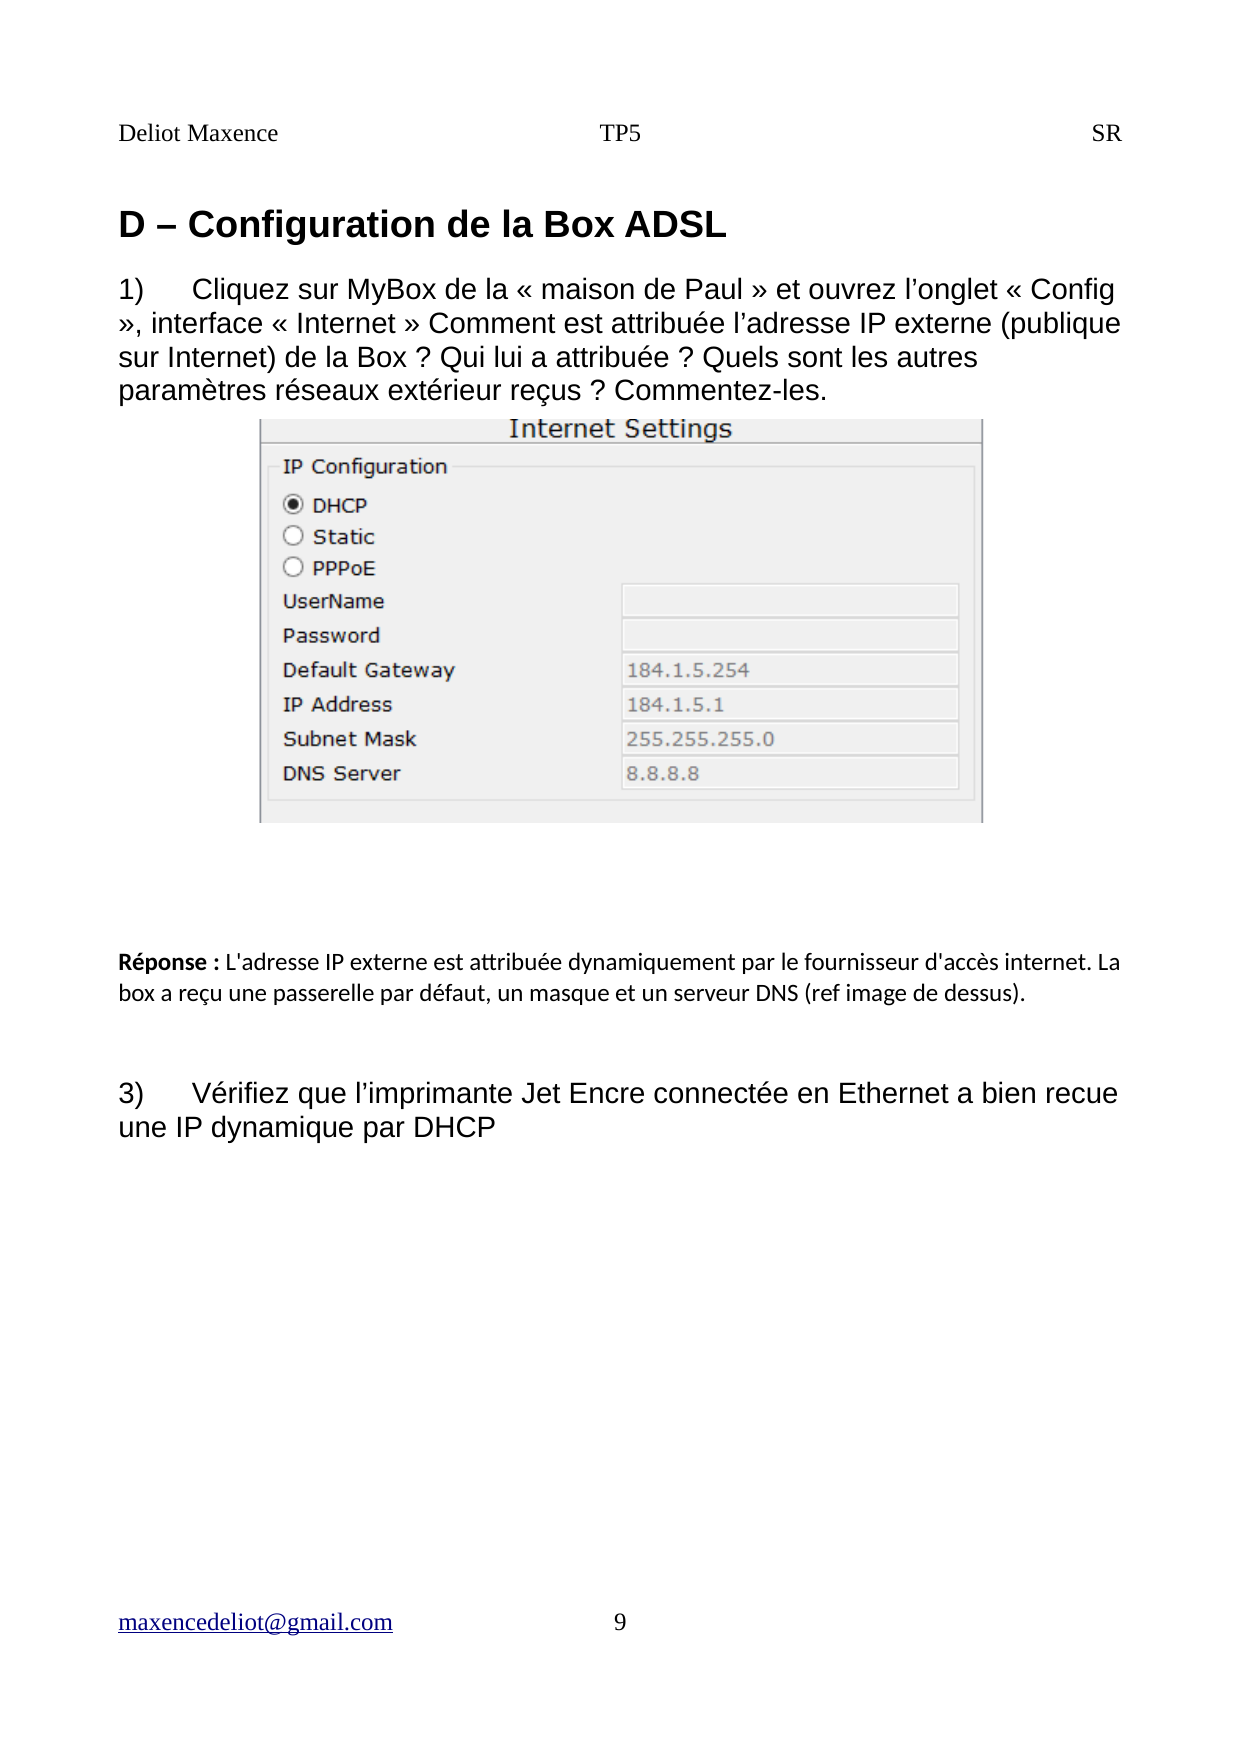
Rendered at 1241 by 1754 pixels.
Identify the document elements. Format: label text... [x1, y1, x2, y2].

subtitle D – Configuration de la Box ADSL [118, 201, 1122, 245]
subtitle 1) Cliquez sur MyBox de la « maison de Paul » et ouvrez l’onglet « Config », interface « Internet » Comment est attribuée l’adresse IP externe (publique sur Internet) de la Box ? Qui lui a attribuée ? Quels sont les autres paramètres réseaux extérieur reçus ? Commentez-les. [118, 272, 1122, 407]
text Réponse : L'adresse IP externe est attribuée dynamiquement par le fournisseur d'accès internet. La box a reçu une passerelle par défaut, un masque et un serveur DNS (ref image de dessus). [118, 946, 1122, 1007]
subtitle 3) Vérifiez que l’imprimante Jet Encre connectée en Ethernet a bien recue une IP dynamique par DHCP [118, 1076, 1122, 1143]
picture [252, 419, 988, 823]
